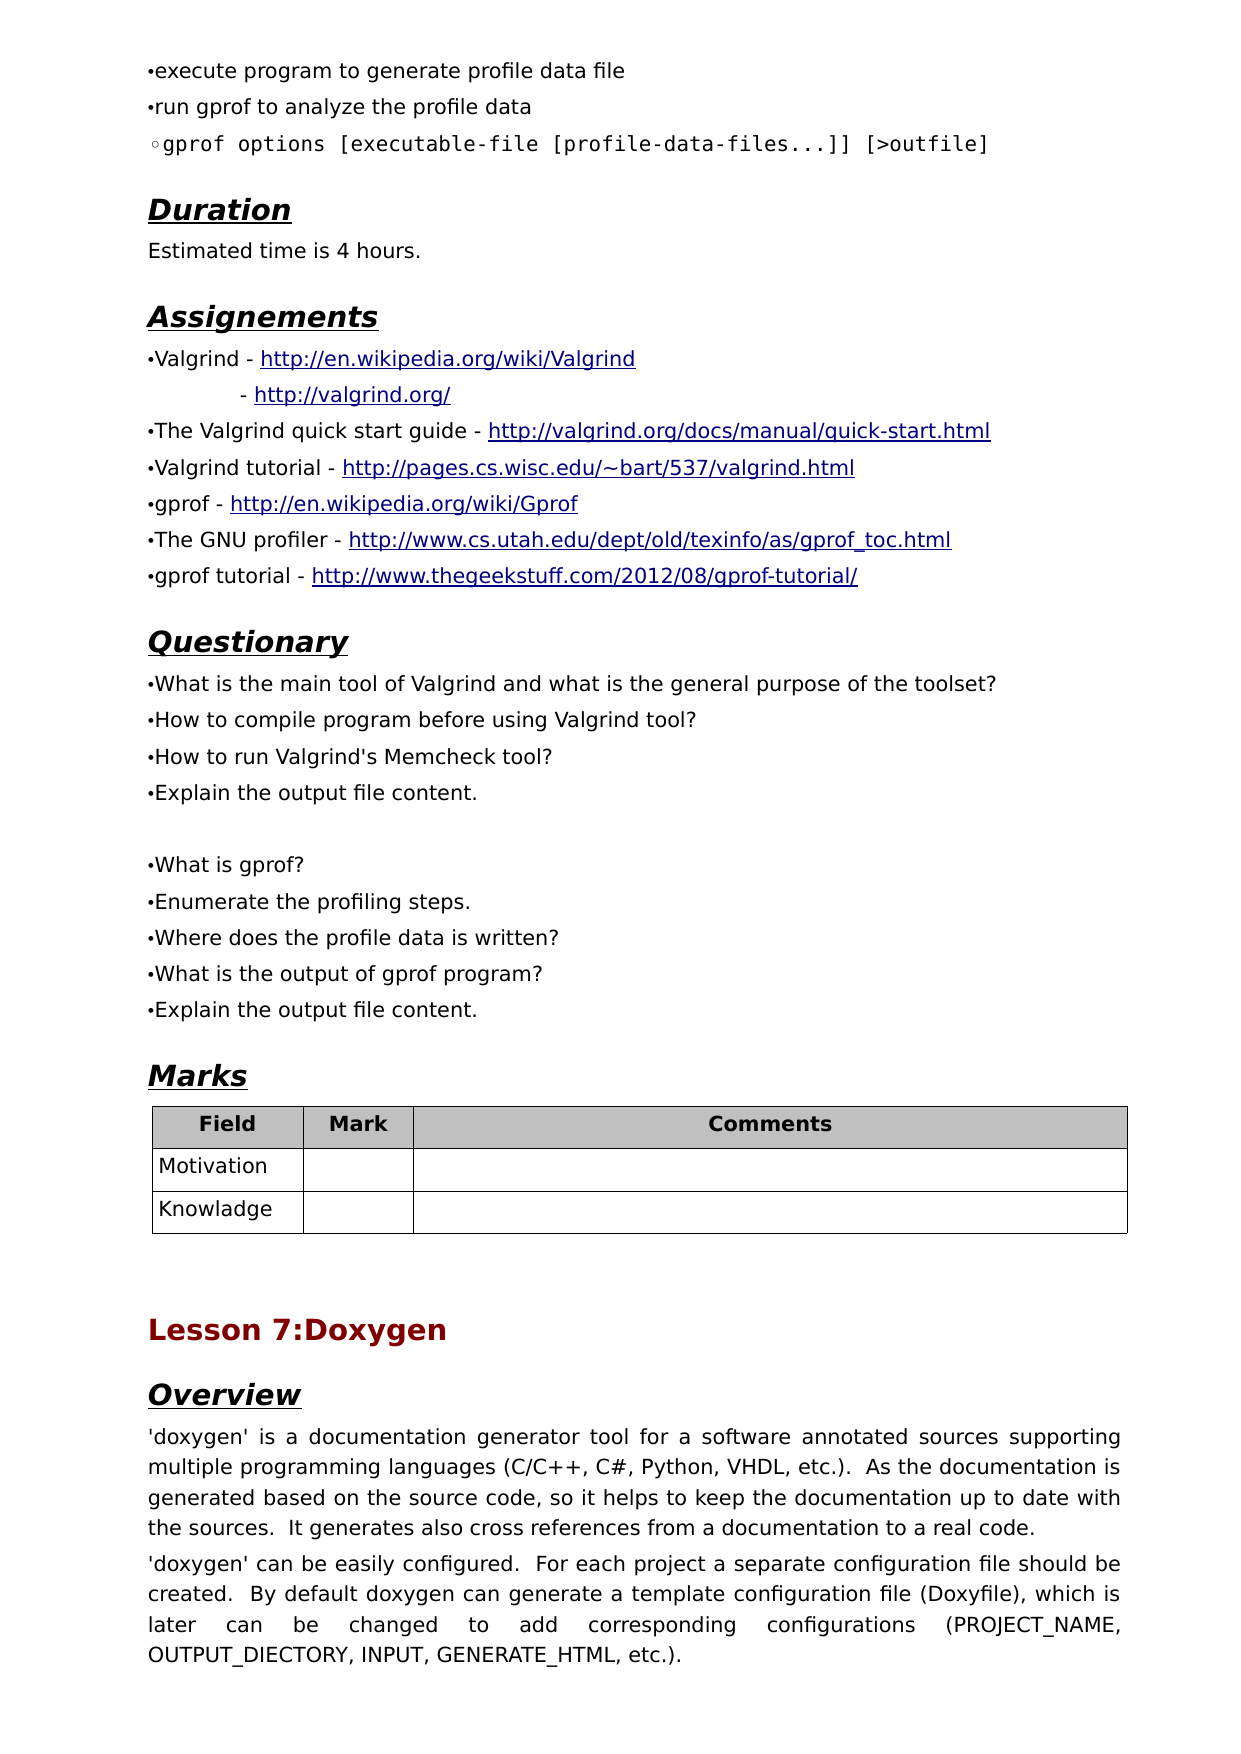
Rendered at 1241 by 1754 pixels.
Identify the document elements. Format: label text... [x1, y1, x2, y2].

table_cell [414, 1149, 1127, 1191]
list run gprof to analyze the profile data [148, 95, 1122, 119]
subtitle Duration [148, 193, 1122, 227]
list What is gprof? [148, 853, 1122, 878]
list What is the main tool of Valgrind and what is the general purpose of the toolset? [148, 672, 1122, 696]
list Valgrind tutorial - http://pages.cs.wisc.edu/~bart/537/valgrind.html [148, 456, 1122, 480]
list execute program to generate profile data file [148, 59, 1122, 83]
list How to run Valgrind's Memcheck tool? [148, 745, 1122, 769]
list Enumerate the profiling steps. [148, 890, 1122, 914]
list What is the output of gprof program? [148, 962, 1122, 986]
list How to compile program before using Valgrind tool? [148, 708, 1122, 733]
text 'doxygen' can be easily configured. For each project a separate configuration file should be created. By default doxygen can generate a template configuration file (Doxyfile), which is later can be changed to add corresponding configurations (PROJECT_NAME, OUTPUT_DIECTORY, INPUT, GENERATE_HTML, etc.). [148, 1552, 1122, 1667]
list Explain the output file content. [148, 781, 1122, 805]
table_cell Knowladge [153, 1192, 303, 1233]
list The Valgrind quick start guide - http://valgrind.org/docs/manual/quick-start.html [148, 419, 1122, 444]
text 'doxygen' is a documentation generator tool for a software annotated sources supporting multiple programming languages (C/C++, C#, Python, VHDL, etc.). As the documentation is generated based on the source code, so it helps to keep the documentation up to date with the sources. It generates also cross references from a documentation to a real code. [148, 1425, 1122, 1540]
text - http://valgrind.org/ [148, 383, 1122, 407]
list gprof tutorial - http://www.thegeekstuff.com/2012/08/gprof-tutorial/ [148, 564, 1122, 589]
subtitle Marks [148, 1060, 1122, 1094]
list gprof options [executable-file [profile-data-files...]] [>outfile] [148, 132, 1122, 156]
table_header Field [153, 1107, 303, 1148]
subtitle Questionary [148, 626, 1122, 660]
list gprof - http://en.wikipedia.org/wiki/Gprof [148, 492, 1122, 516]
subtitle Overview [148, 1378, 1122, 1412]
text Estimated time is 4 hours. [148, 239, 1122, 263]
subtitle Assignements [148, 301, 1122, 334]
table_header Comments [414, 1107, 1127, 1148]
list The GNU profiler - http://www.cs.utah.edu/dept/old/texinfo/as/gprof_toc.html [148, 528, 1122, 552]
table_cell [414, 1192, 1127, 1233]
list Where does the profile data is written? [148, 926, 1122, 950]
table_cell [304, 1149, 413, 1191]
list Valgrind - http://en.wikipedia.org/wiki/Valgrind [148, 347, 1122, 371]
table_cell [304, 1192, 413, 1233]
table_cell Motivation [153, 1149, 303, 1191]
subtitle Doxygen [148, 1313, 1122, 1347]
list Explain the output file content. [148, 998, 1122, 1023]
table_header Mark [304, 1107, 413, 1148]
